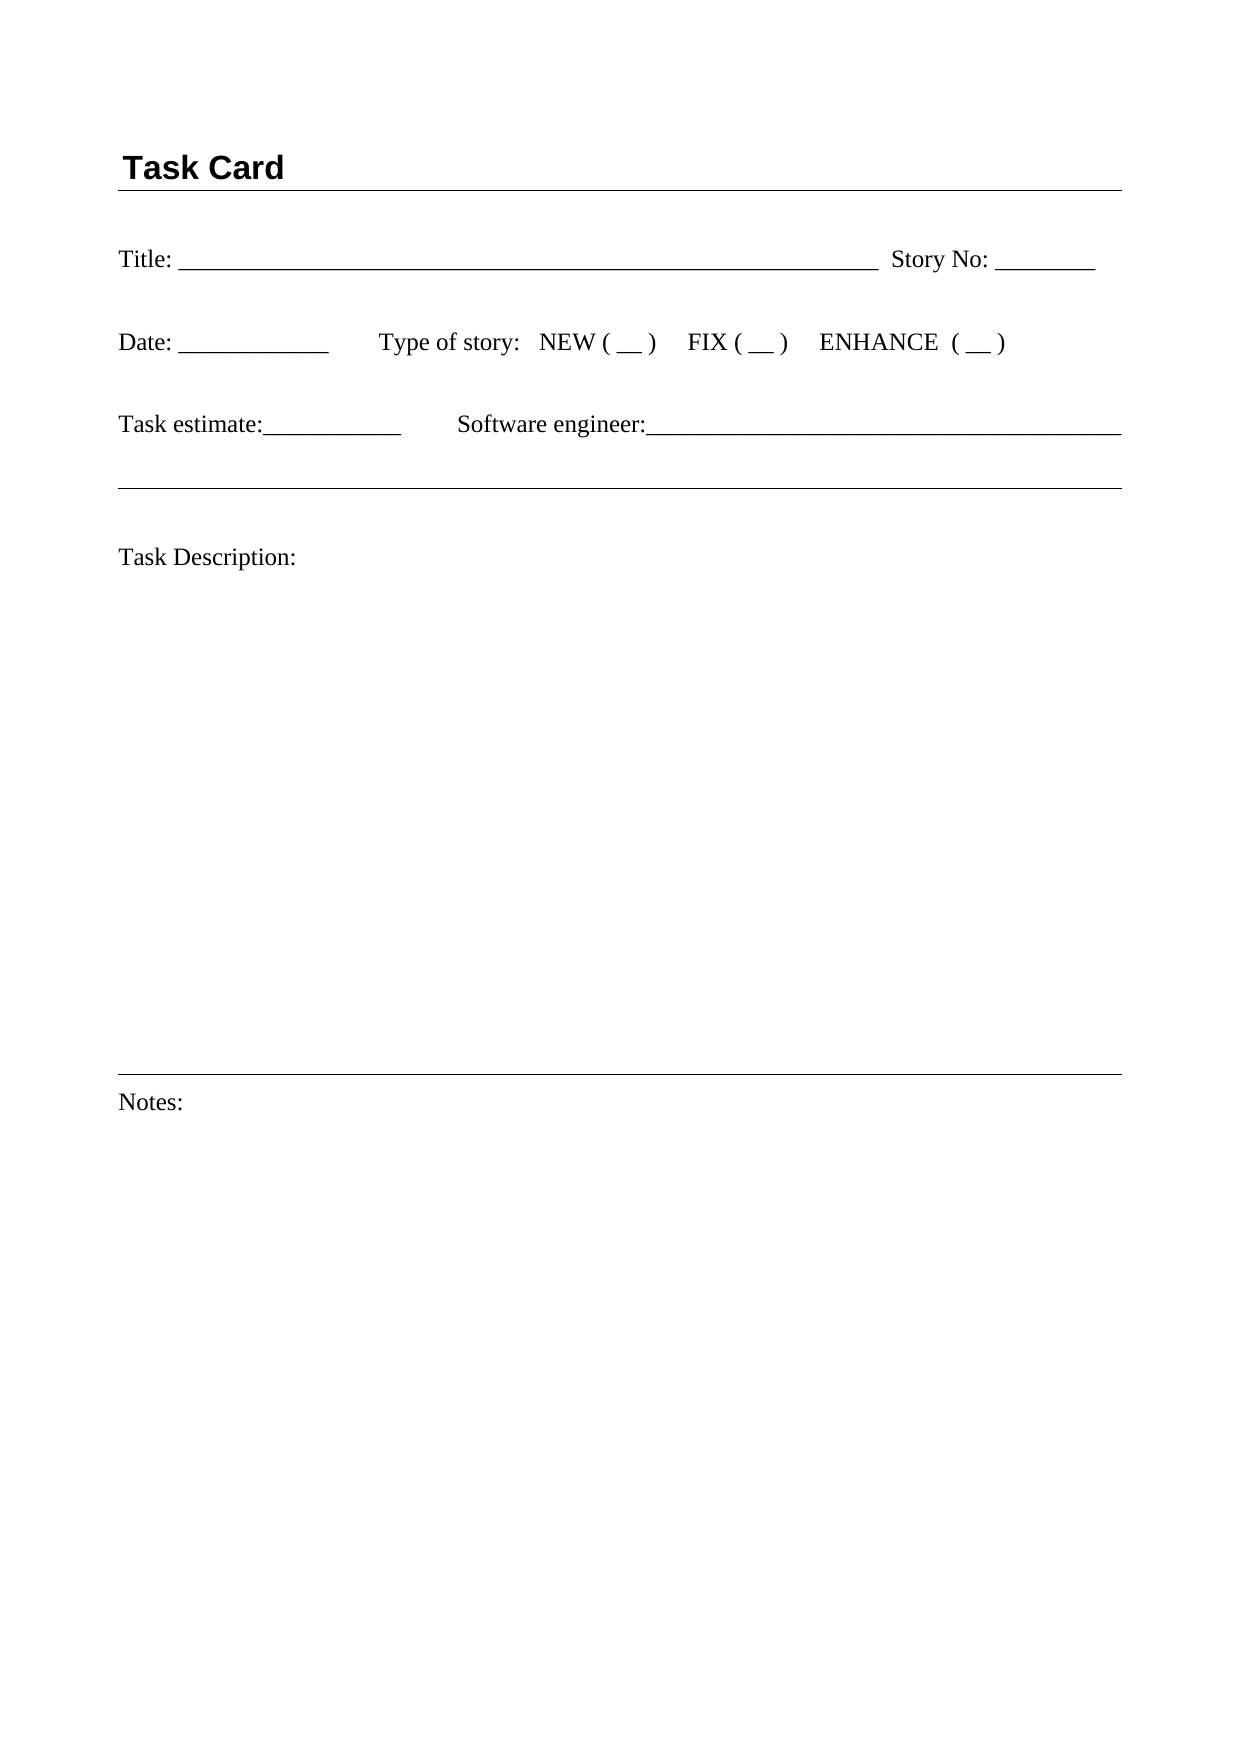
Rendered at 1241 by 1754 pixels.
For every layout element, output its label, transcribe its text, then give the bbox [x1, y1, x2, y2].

text Notes: [118, 1087, 1122, 1116]
text Title: ________________________________________________________ Story No: ________ [118, 244, 1122, 273]
subtitle Task Card [118, 143, 1122, 190]
text Date: ____________ Type of story: NEW ( __ ) FIX ( __ ) ENHANCE ( __ ) [118, 327, 1122, 356]
text Task estimate:___________ Software engineer:______________________________________ [118, 409, 1122, 438]
text Task Description: [118, 542, 1122, 571]
